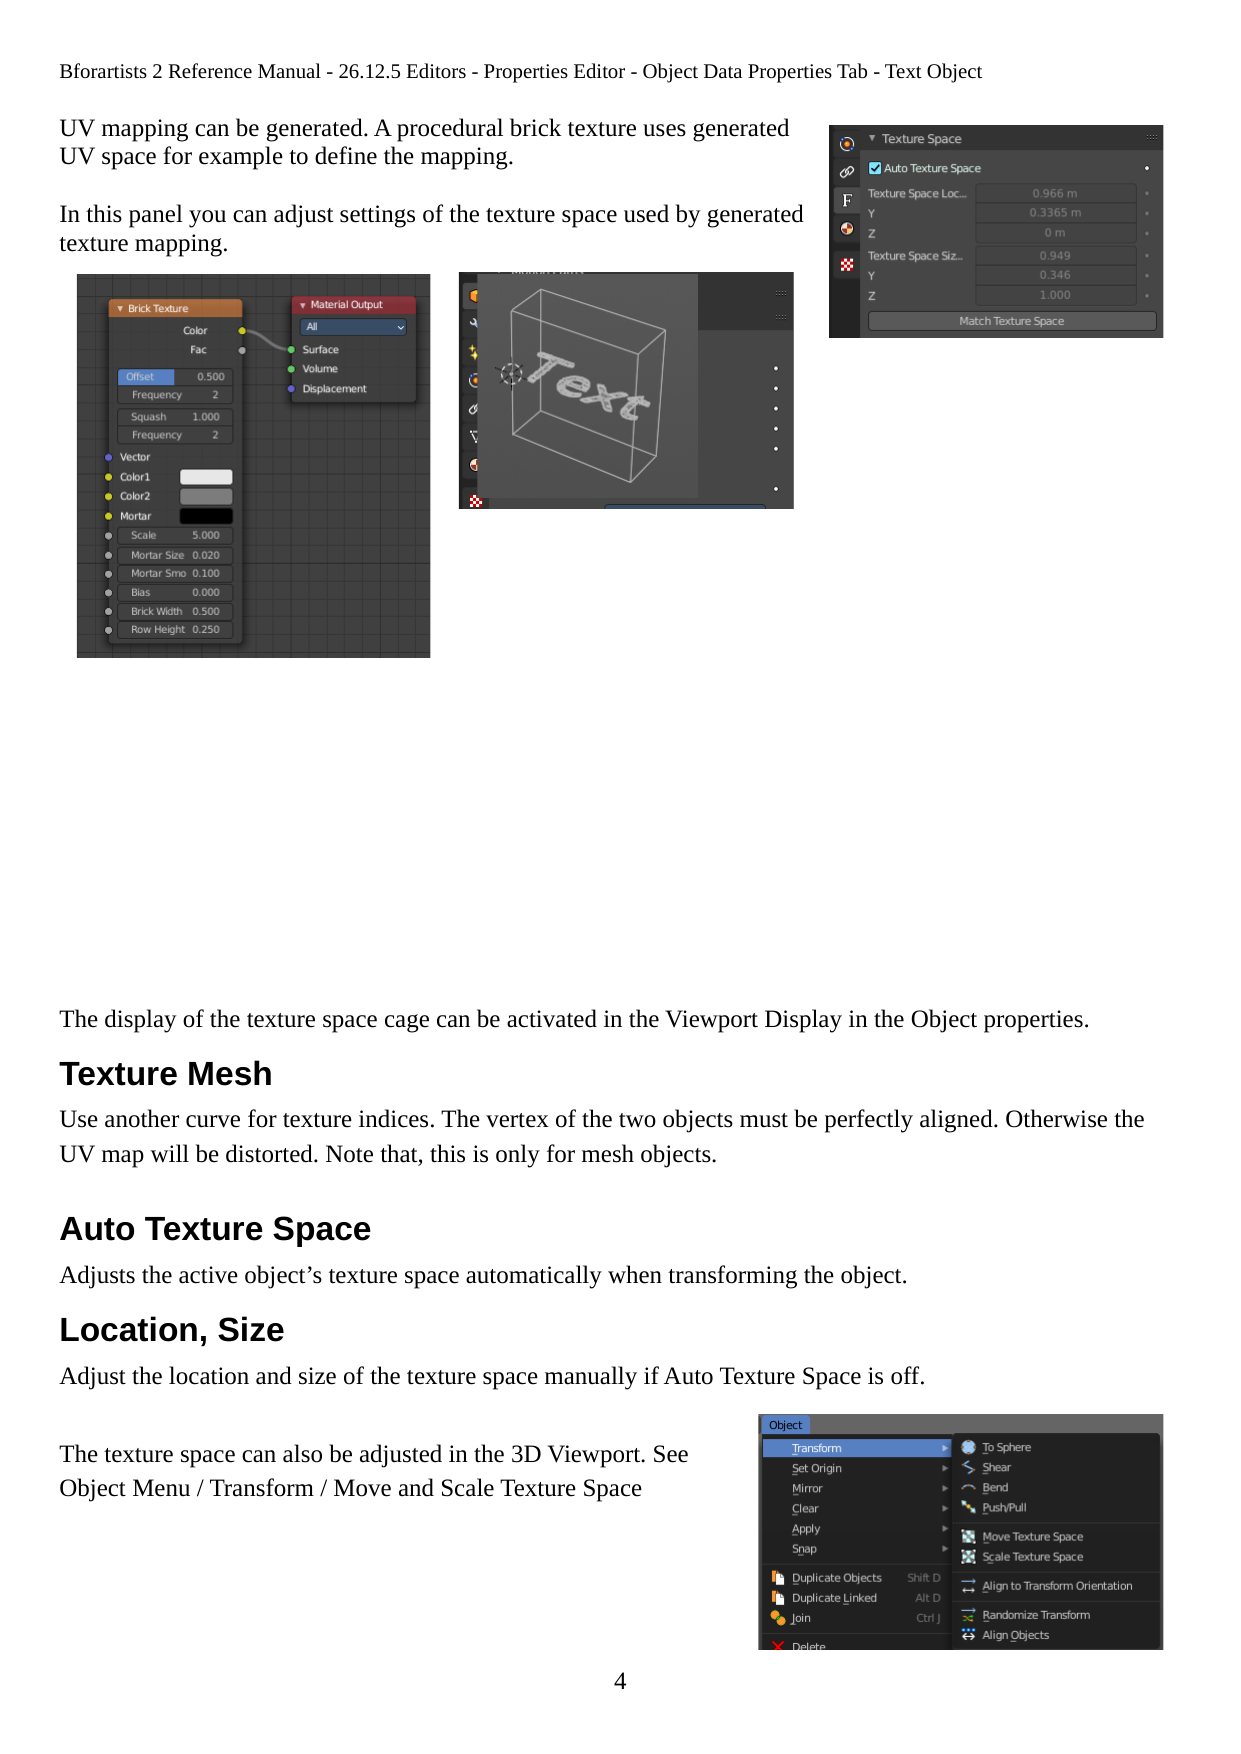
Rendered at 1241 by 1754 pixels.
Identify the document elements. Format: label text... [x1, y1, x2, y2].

text The display of the texture space cage can be activated in the Viewport Display in the Object properties. [59, 1004, 1181, 1033]
picture [76, 274, 431, 658]
text Adjusts the active object’s texture space automatically when transforming the object. [59, 1260, 1181, 1289]
text In this panel you can adjust settings of the texture space used by generated texture mapping. [59, 199, 829, 256]
picture [458, 272, 794, 509]
subtitle Texture Mesh [59, 1053, 1181, 1092]
picture [829, 125, 1164, 338]
subtitle Auto Texture Space [59, 1209, 1181, 1248]
text Use another curve for texture indices. The vertex of the two objects must be perfectly aligned. Otherwise the UV map will be distorted. Note that, this is only for mesh objects. [59, 1104, 1181, 1168]
picture [758, 1414, 1164, 1650]
text UV mapping can be generated. A procedural brick texture uses generated UV space for example to define the mapping. [59, 113, 1181, 170]
text The texture space can also be adjusted in the 3D Viewport. See Object Menu / Transform / Move and Scale Texture Space [59, 1439, 758, 1502]
subtitle Location, Size [59, 1310, 1181, 1348]
text Adjust the location and size of the texture space manually if Auto Texture Space is off. [59, 1361, 1181, 1389]
